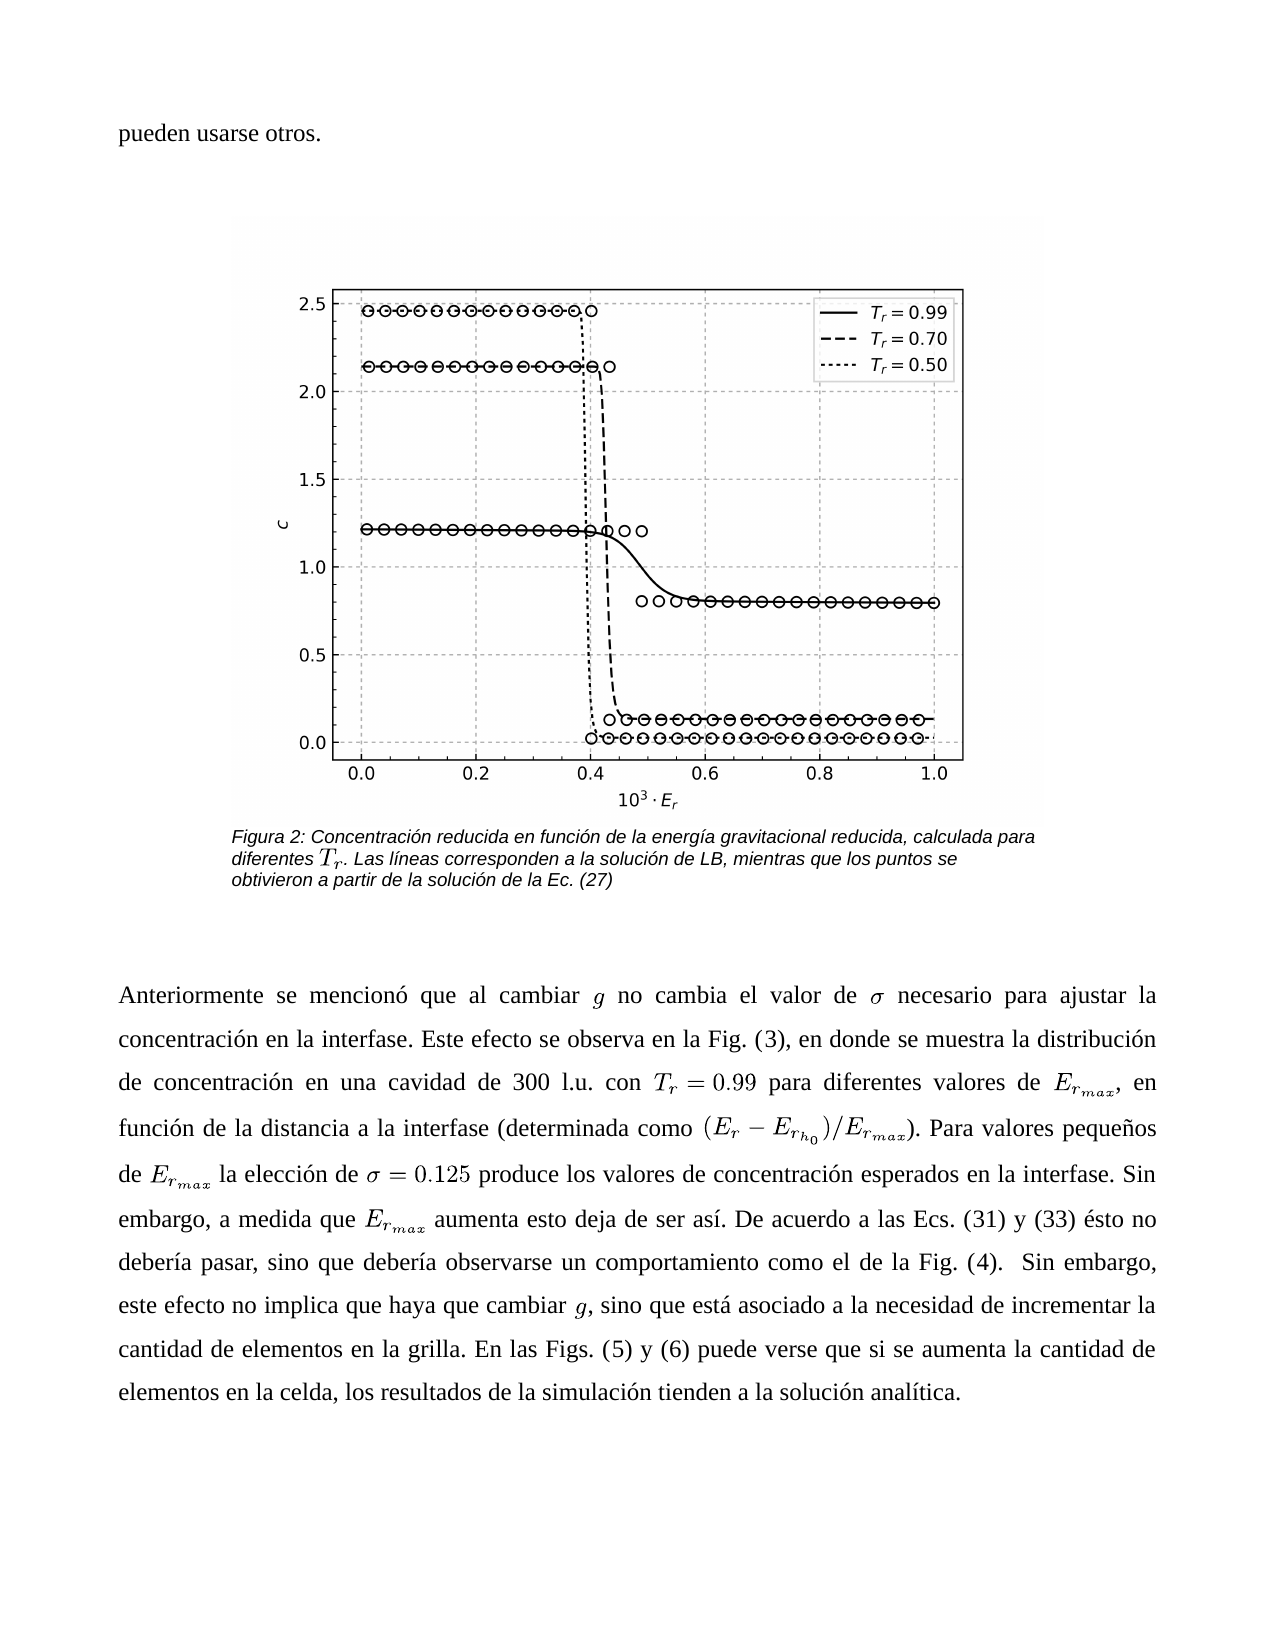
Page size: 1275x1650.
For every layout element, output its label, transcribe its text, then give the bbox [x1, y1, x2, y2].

text pueden usarse otros. [118, 118, 1157, 147]
text Anteriormente se mencionó que al cambiar no cambia el valor de necesario para ajustar la concentración en la interfase. Este efecto se observa en la Fig. (3), en donde se muestra la distribución de concentración en una cavidad de 300 l.u. con para diferentes valores de , en función de la distancia a la interfase (determinada como ). Para valores pequeños de la elección de produce los valores de concentración esperados en la interfase. Sin embargo, a medida que aumenta esto deja de ser así. De acuerdo a las Ecs. (31) y (33) ésto no debería pasar, sino que debería observarse un comportamiento como el de la Fig. (4). Sin embargo, este efecto no implica que haya que cambiar , sino que está asociado a la necesidad de incrementar la cantidad de elementos en la grilla. En las Figs. (5) y (6) puede verse que si se aumenta la cantidad de elementos en la celda, los resultados de la simulación tienden a la solución analítica. [118, 981, 1157, 1406]
picture [231, 216, 1044, 827]
text Figura 2: Concentración reducida en función de la energía gravitacional reducida, calculada para diferentes . Las líneas corresponden a la solución de LB, mientras que los puntos se obtivieron a partir de la solución de la Ec. (27) [231, 827, 1044, 891]
